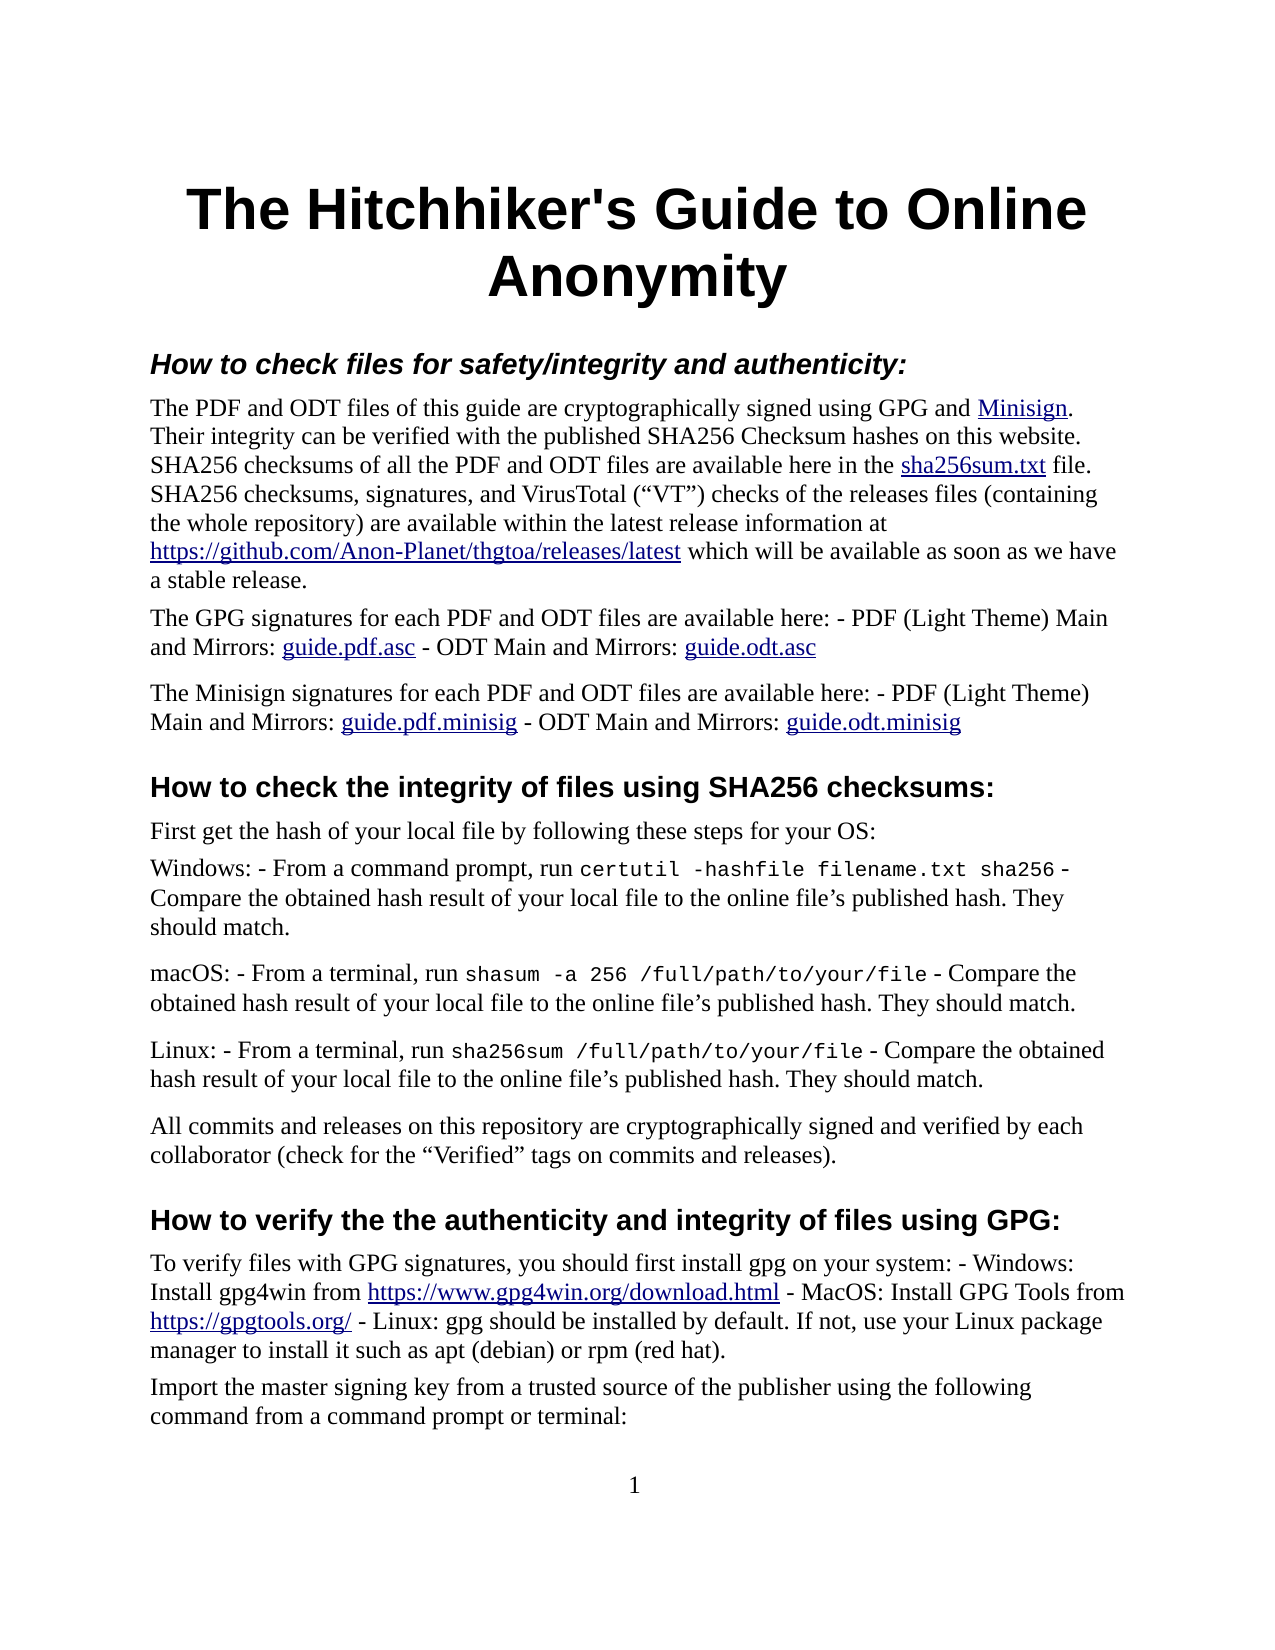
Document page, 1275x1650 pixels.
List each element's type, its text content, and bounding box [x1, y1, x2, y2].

text The PDF and ODT files of this guide are cryptographically signed using GPG and Minisign. Their integrity can be verified with the published SHA256 Checksum hashes on this website. SHA256 checksums of all the PDF and ODT files are available here in the sha256sum.txt file. SHA256 checksums, signatures, and VirusTotal (“VT”) checks of the releases files (containing the whole repository) are available within the latest release information at https://github.com/Anon-Planet/thgtoa/releases/latest which will be available as soon as we have a stable release. [150, 393, 1125, 594]
text To verify files with GPG signatures, you should first install gpg on your system: - Windows: Install gpg4win from https://www.gpg4win.org/download.html - MacOS: Install GPG Tools from https://gpgtools.org/ - Linux: gpg should be installed by default. If not, use your Linux package manager to install it such as apt (debian) or rpm (red hat). [150, 1248, 1125, 1363]
subtitle How to check files for safety/integrity and authenticity: [150, 347, 1125, 380]
text Linux: - From a terminal, run sha256sum /full/path/to/your/file - Compare the obtained hash result of your local file to the online file’s published hash. They should match. [150, 1035, 1125, 1093]
text The Minisign signatures for each PDF and ODT files are available here: - PDF (Light Theme) Main and Mirrors: guide.pdf.minisig - ODT Main and Mirrors: guide.odt.minisig [150, 678, 1125, 736]
text First get the hash of your local file by following these steps for your OS: [150, 816, 1125, 844]
text macOS: - From a terminal, run shasum -a 256 /full/path/to/your/file - Compare the obtained hash result of your local file to the online file’s published hash. They should match. [150, 958, 1125, 1017]
title The Hitchhiker's Guide to Online Anonymity [150, 175, 1125, 309]
text The GPG signatures for each PDF and ODT files are available here: - PDF (Light Theme) Main and Mirrors: guide.pdf.asc - ODT Main and Mirrors: guide.odt.asc [150, 603, 1125, 660]
subtitle How to verify the the authenticity and integrity of files using GPG: [150, 1202, 1125, 1236]
subtitle How to check the integrity of files using SHA256 checksums: [150, 770, 1125, 803]
text Import the master signing key from a trusted source of the publisher using the following command from a command prompt or terminal: [150, 1372, 1125, 1430]
text Windows: - From a command prompt, run certutil -hashfile filename.txt sha256 - Compare the obtained hash result of your local file to the online file’s published hash. They should match. [150, 853, 1125, 941]
text All commits and releases on this repository are cryptographically signed and verified by each collaborator (check for the “Verified” tags on commits and releases). [150, 1111, 1125, 1168]
